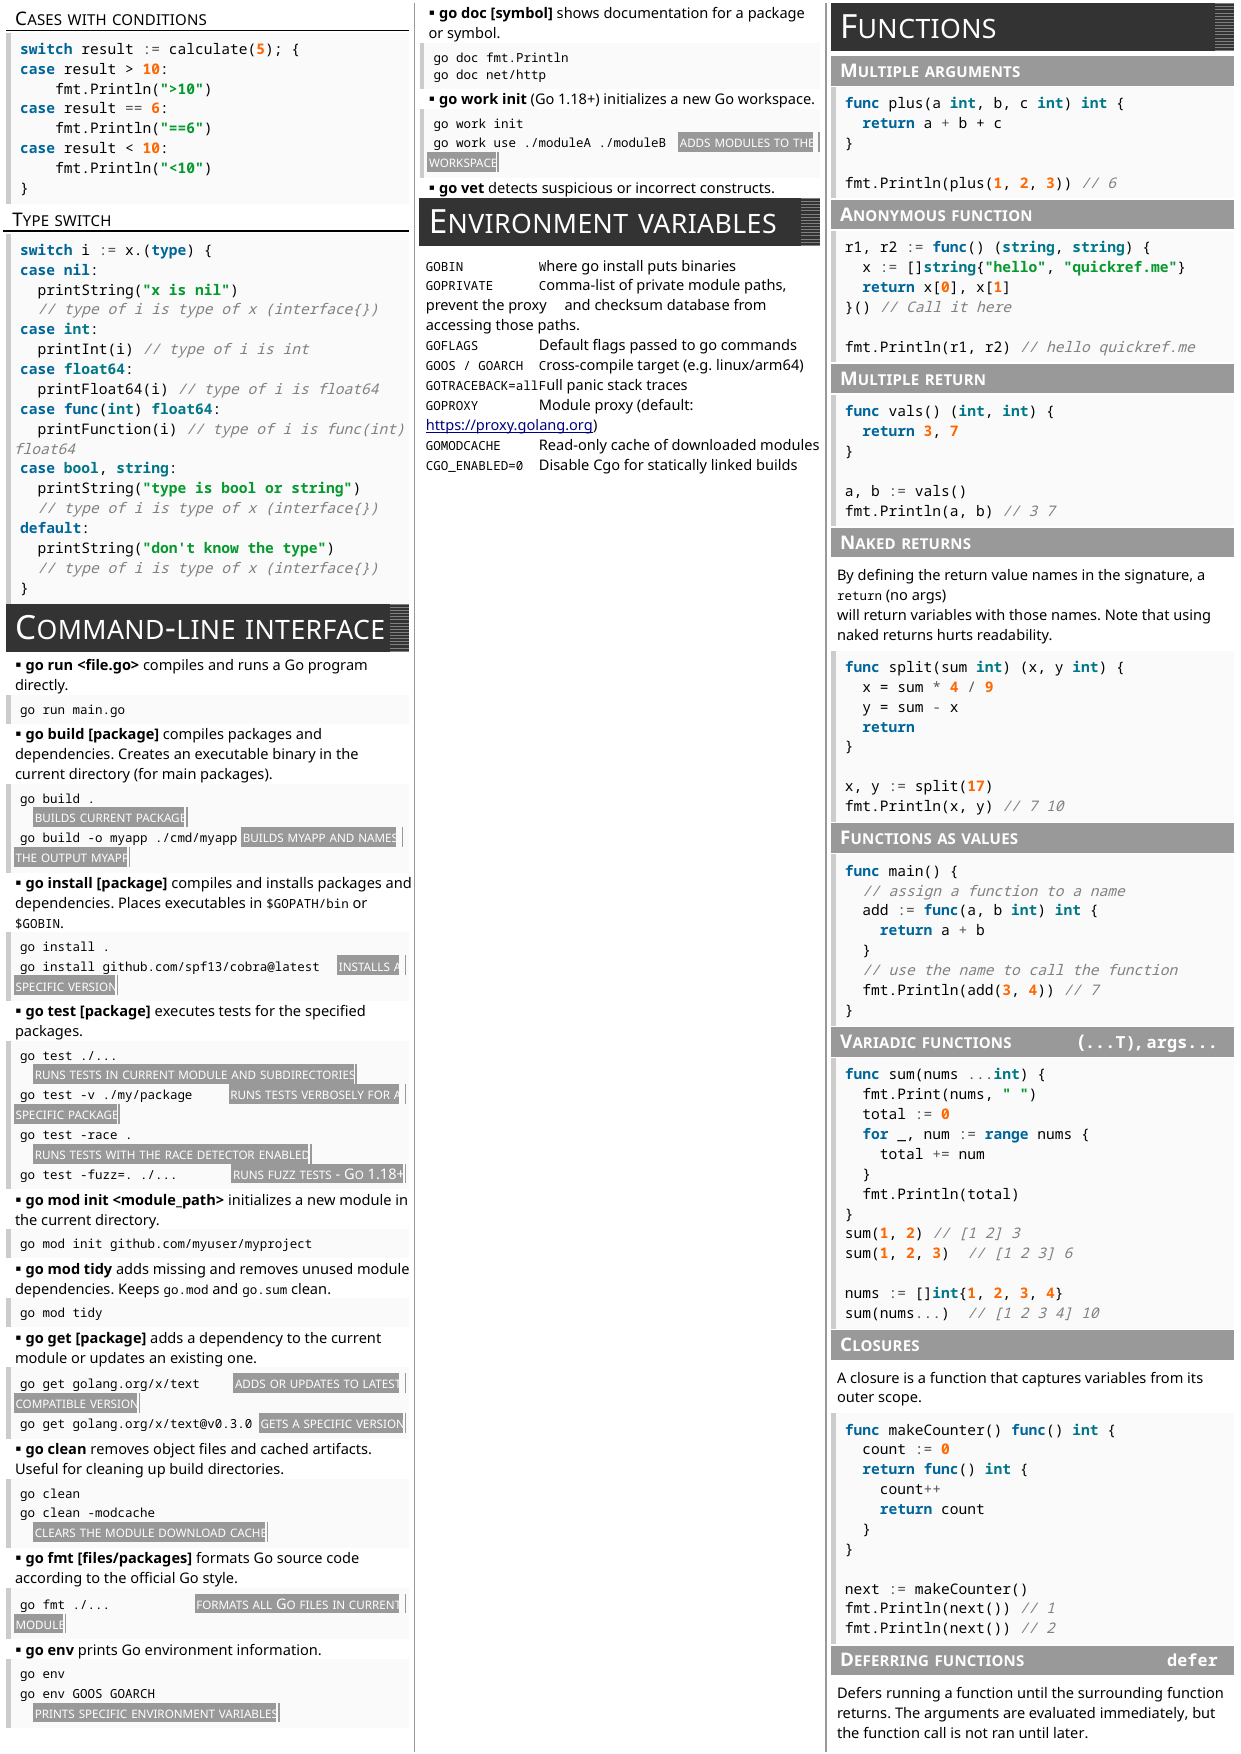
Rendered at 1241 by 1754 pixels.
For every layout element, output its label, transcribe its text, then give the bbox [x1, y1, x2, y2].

text sum(nums...) // [1 2 3 4] 10 [836, 1303, 1234, 1329]
text go build -o myapp ./cmd/myapp builds myapp and names the output myapp [11, 827, 409, 873]
title Variadic functions (...T), args... [831, 1027, 1234, 1057]
text x = sum * 4 / 9 [836, 677, 1234, 696]
text count := 0 [836, 1439, 1234, 1459]
text  go fmt [files/packages] formats Go source code according to the official Go style. [15, 1548, 412, 1588]
text  go clean removes object files and cached artifacts. Useful for cleaning up build directories. [15, 1439, 412, 1479]
text go build . builds current package [11, 784, 409, 827]
title Multiple arguments [831, 56, 1234, 86]
text y = sum - x [836, 696, 1234, 716]
text  go doc [symbol] shows documentation for a package or symbol. [428, 3, 823, 43]
text go run main.go [11, 695, 409, 724]
title Command-line interface [6, 604, 409, 652]
title Multiple return [831, 364, 1234, 393]
title Environment variables [419, 198, 820, 246]
text a, b := vals() [836, 481, 1234, 501]
text } [836, 940, 1234, 960]
text go mod init github.com/myuser/myproject [11, 1229, 409, 1258]
text } [836, 1164, 1234, 1183]
text printString("x is nil") [11, 279, 409, 299]
text } [836, 1519, 1234, 1539]
title Functions [831, 3, 1234, 51]
text x, y := split(17) [836, 776, 1234, 796]
text Defers running a function until the surrounding function returns. The arguments are evaluated immediately, but the function call is not ran until later. [831, 1680, 1234, 1745]
text printString("type is bool or string") [11, 478, 409, 498]
text go clean -modcache clears the module download cache [11, 1502, 409, 1548]
text case int: [11, 319, 409, 339]
text  go build [package] compiles packages and dependencies. Creates an executable binary in the current directory (for main packages). [15, 724, 412, 784]
text fmt.Println(a, b) // 3 7 [836, 501, 1234, 526]
title Deferring functions defer [831, 1646, 1234, 1675]
text // assign a function to a name [836, 880, 1234, 900]
text sum(1, 2, 3) // [1 2 3] 6 [836, 1243, 1234, 1263]
text case result < 10: [11, 138, 409, 158]
text return func() int { [836, 1459, 1234, 1479]
text printFunction(i) // type of i is func(int) float64 [11, 418, 409, 458]
text fmt.Println(total) [836, 1183, 1234, 1203]
text printString("don't know the type") [11, 538, 409, 558]
text  go get [package] adds a dependency to the current module or updates an existing one. [15, 1327, 412, 1367]
text func makeCounter() func() int { [836, 1413, 1234, 1439]
text func vals() (int, int) { [836, 395, 1234, 421]
title Anonymous function [831, 200, 1234, 229]
title Closures [831, 1330, 1234, 1360]
text for _, num := range nums { [836, 1124, 1234, 1144]
text A closure is a function that captures variables from its outer scope. [831, 1364, 1234, 1410]
text go work use ./moduleA ./moduleB adds modules to the workspace [424, 132, 820, 178]
text nums := []int{1, 2, 3, 4} [836, 1283, 1234, 1303]
text case nil: [11, 259, 409, 279]
text  go test [package] executes tests for the specified packages. [15, 1001, 412, 1041]
text go install . [11, 932, 409, 955]
text x := []string{"hello", "quickref.me"} [836, 257, 1234, 277]
text  go work init (Go 1.18+) initializes a new Go workspace. [428, 89, 823, 109]
title Functions as values [831, 823, 1234, 853]
text switch i := x.(type) { [6, 233, 409, 259]
text case func(int) float64: [11, 399, 409, 418]
text // use the name to call the function [836, 960, 1234, 980]
text By defining the return value names in the signature, a return (no args) will return variables with those names. Note that using naked returns hurts readability. [831, 562, 1234, 648]
text func sum(nums ...int) { [836, 1058, 1234, 1084]
text func main() { [836, 854, 1234, 880]
text fmt.Println(r1, r2) // hello quickref.me [836, 337, 1234, 362]
text go env [11, 1659, 409, 1682]
text } [836, 1000, 1234, 1026]
text go test -race . runs tests with the race detector enabled [11, 1124, 409, 1164]
text go fmt ./... formats all Go files in current module [11, 1588, 409, 1639]
text fmt.Println("<10") [11, 158, 409, 178]
text go test ./... runs tests in current module and subdirectories [11, 1041, 409, 1084]
text go env GOOS GOARCH prints specific environment variables [11, 1682, 409, 1728]
text go doc net/http [424, 66, 820, 89]
text fmt.Println("==6") [11, 118, 409, 138]
text fmt.Print(nums, " ") [836, 1084, 1234, 1104]
text } [836, 1539, 1234, 1558]
text func plus(a int, b, c int) int { [836, 87, 1234, 113]
text default: [11, 518, 409, 538]
text } [836, 1203, 1234, 1223]
title Cases with conditions [6, 4, 409, 30]
text // type of i is type of x (interface{}) [11, 498, 409, 518]
text return [836, 716, 1234, 736]
text switch result := calculate(5); { [11, 33, 409, 58]
text  go run <file.go> compiles and runs a Go program directly. [15, 655, 412, 695]
text go get golang.org/x/text@v0.3.0 gets a specific version [11, 1413, 409, 1439]
text go doc fmt.Println [424, 43, 820, 66]
text go test -v ./my/package runs tests verbosely for a specific package [11, 1084, 409, 1124]
text return count [836, 1499, 1234, 1519]
text } [11, 578, 409, 604]
text go get golang.org/x/text adds or updates to latest compatible version [11, 1367, 409, 1413]
text next := makeCounter() [836, 1578, 1234, 1598]
text // type of i is type of x (interface{}) [11, 558, 409, 578]
text GOBIN Where go install puts binaries GOPRIVATE Comma-list of private module paths, prevent the proxy and checksum database from accessing those paths. GOFLAGS Default flags passed to go commands GOOS / GOARCH Cross-compile target (e.g. linux/arm64) GOTRACEBACK=all Full panic stack traces GOPROXY Module proxy (default: https://proxy.golang.org) GOMODCACHE Read-only cache of downloaded modules CGO_ENABLED=0 Disable Cgo for statically linked builds [419, 252, 820, 477]
text printFloat64(i) // type of i is float64 [11, 379, 409, 399]
text  go mod init <module_path> initializes a new module in the current directory. [15, 1189, 412, 1229]
text fmt.Println(next()) // 2 [836, 1618, 1234, 1644]
text total += num [836, 1144, 1234, 1164]
text } [11, 178, 409, 204]
text  go vet detects suspicious or incorrect constructs. [428, 178, 823, 198]
title Naked returns [831, 528, 1234, 557]
title Type switch [3, 205, 409, 230]
text case bool, string: [11, 458, 409, 478]
text // type of i is type of x (interface{}) [11, 299, 409, 319]
text  go env prints Go environment information. [15, 1639, 412, 1659]
text func split(sum int) (x, y int) { [836, 651, 1234, 677]
text add := func(a, b int) int { [836, 900, 1234, 920]
text go mod tidy [11, 1298, 409, 1327]
text fmt.Println(x, y) // 7 10 [836, 796, 1234, 822]
text }() // Call it here [836, 297, 1234, 317]
text fmt.Println(">10") [11, 78, 409, 98]
text total := 0 [836, 1104, 1234, 1124]
text return 3, 7 [836, 421, 1234, 441]
text fmt.Println(add(3, 4)) // 7 [836, 980, 1234, 1000]
text case result > 10: [11, 58, 409, 78]
text fmt.Println(plus(1, 2, 3)) // 6 [836, 173, 1234, 198]
text return a + b [836, 920, 1234, 940]
text r1, r2 := func() (string, string) { [836, 231, 1234, 257]
text  go install [package] compiles and installs packages and dependencies. Places executables in $GOPATH/bin or $GOBIN. [15, 873, 412, 932]
text } [836, 441, 1234, 461]
text case float64: [11, 359, 409, 379]
text go clean [11, 1479, 409, 1502]
text go install github.com/spf13/cobra@latest installs a specific version [11, 955, 409, 1001]
text count++ [836, 1479, 1234, 1499]
text printInt(i) // type of i is int [11, 339, 409, 359]
text go test -fuzz=. ./... runs fuzz tests - Go 1.18+ [11, 1164, 409, 1189]
text return x[0], x[1] [836, 277, 1234, 297]
text case result == 6: [11, 98, 409, 118]
text return a + b + c [836, 113, 1234, 133]
text } [836, 736, 1234, 756]
text  go mod tidy adds missing and removes unused module dependencies. Keeps go.mod and go.sum clean. [15, 1258, 412, 1298]
text } [836, 133, 1234, 153]
text go work init [424, 109, 820, 132]
text sum(1, 2) // [1 2] 3 [836, 1223, 1234, 1243]
text fmt.Println(next()) // 1 [836, 1598, 1234, 1618]
